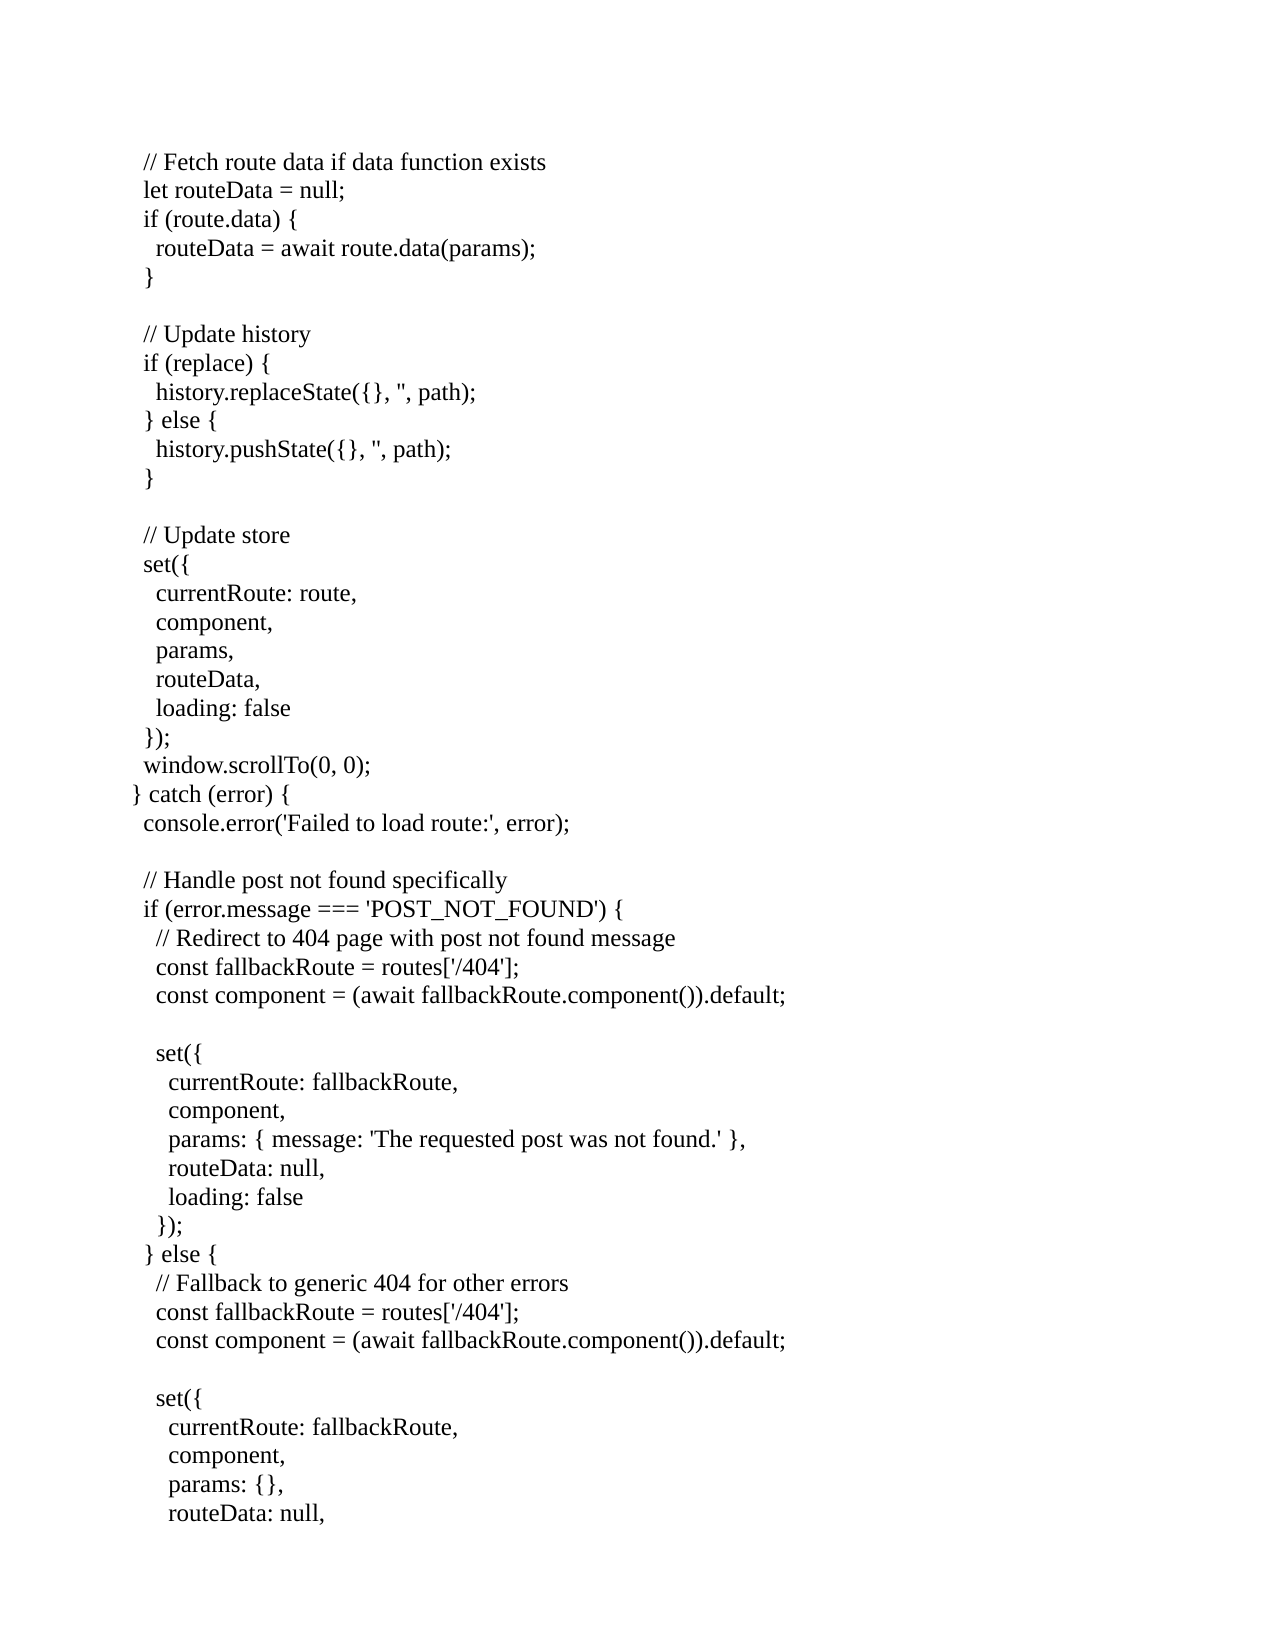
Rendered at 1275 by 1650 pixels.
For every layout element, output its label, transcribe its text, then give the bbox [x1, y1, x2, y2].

text } else { [118, 406, 1157, 434]
text const component = (await fallbackRoute.component()).default; [118, 1326, 1157, 1354]
text set({ [118, 549, 1157, 578]
text } catch (error) { [118, 779, 1157, 808]
text routeData: null, [118, 1498, 1157, 1527]
text routeData = await route.data(params); [118, 233, 1157, 262]
text if (error.message === 'POST_NOT_FOUND') { [118, 894, 1157, 923]
text const fallbackRoute = routes['/404']; [118, 952, 1157, 981]
text component, [118, 1441, 1157, 1469]
text set({ [118, 1383, 1157, 1412]
text if (route.data) { [118, 204, 1157, 233]
text component, [118, 1096, 1157, 1124]
text // Fetch route data if data function exists [118, 147, 1157, 176]
text } [118, 463, 1157, 492]
text params: { message: 'The requested post was not found.' }, [118, 1124, 1157, 1153]
text // Update history [118, 319, 1157, 348]
text }); [118, 1211, 1157, 1239]
text // Redirect to 404 page with post not found message [118, 923, 1157, 952]
text // Fallback to generic 404 for other errors [118, 1268, 1157, 1297]
text const component = (await fallbackRoute.component()).default; [118, 981, 1157, 1009]
text let routeData = null; [118, 176, 1157, 204]
text history.pushState({}, '', path); [118, 434, 1157, 463]
text currentRoute: fallbackRoute, [118, 1067, 1157, 1096]
text loading: false [118, 1182, 1157, 1211]
text if (replace) { [118, 348, 1157, 377]
text // Update store [118, 521, 1157, 549]
text params, [118, 636, 1157, 664]
text component, [118, 607, 1157, 636]
text }); [118, 722, 1157, 751]
text history.replaceState({}, '', path); [118, 377, 1157, 406]
text currentRoute: fallbackRoute, [118, 1412, 1157, 1441]
text } [118, 262, 1157, 291]
text window.scrollTo(0, 0); [118, 751, 1157, 779]
text routeData: null, [118, 1153, 1157, 1182]
text params: {}, [118, 1469, 1157, 1498]
text currentRoute: route, [118, 578, 1157, 607]
text routeData, [118, 664, 1157, 693]
text } else { [118, 1239, 1157, 1268]
text // Handle post not found specifically [118, 866, 1157, 894]
text set({ [118, 1038, 1157, 1067]
text console.error('Failed to load route:', error); [118, 808, 1157, 837]
text const fallbackRoute = routes['/404']; [118, 1297, 1157, 1326]
text loading: false [118, 693, 1157, 722]
